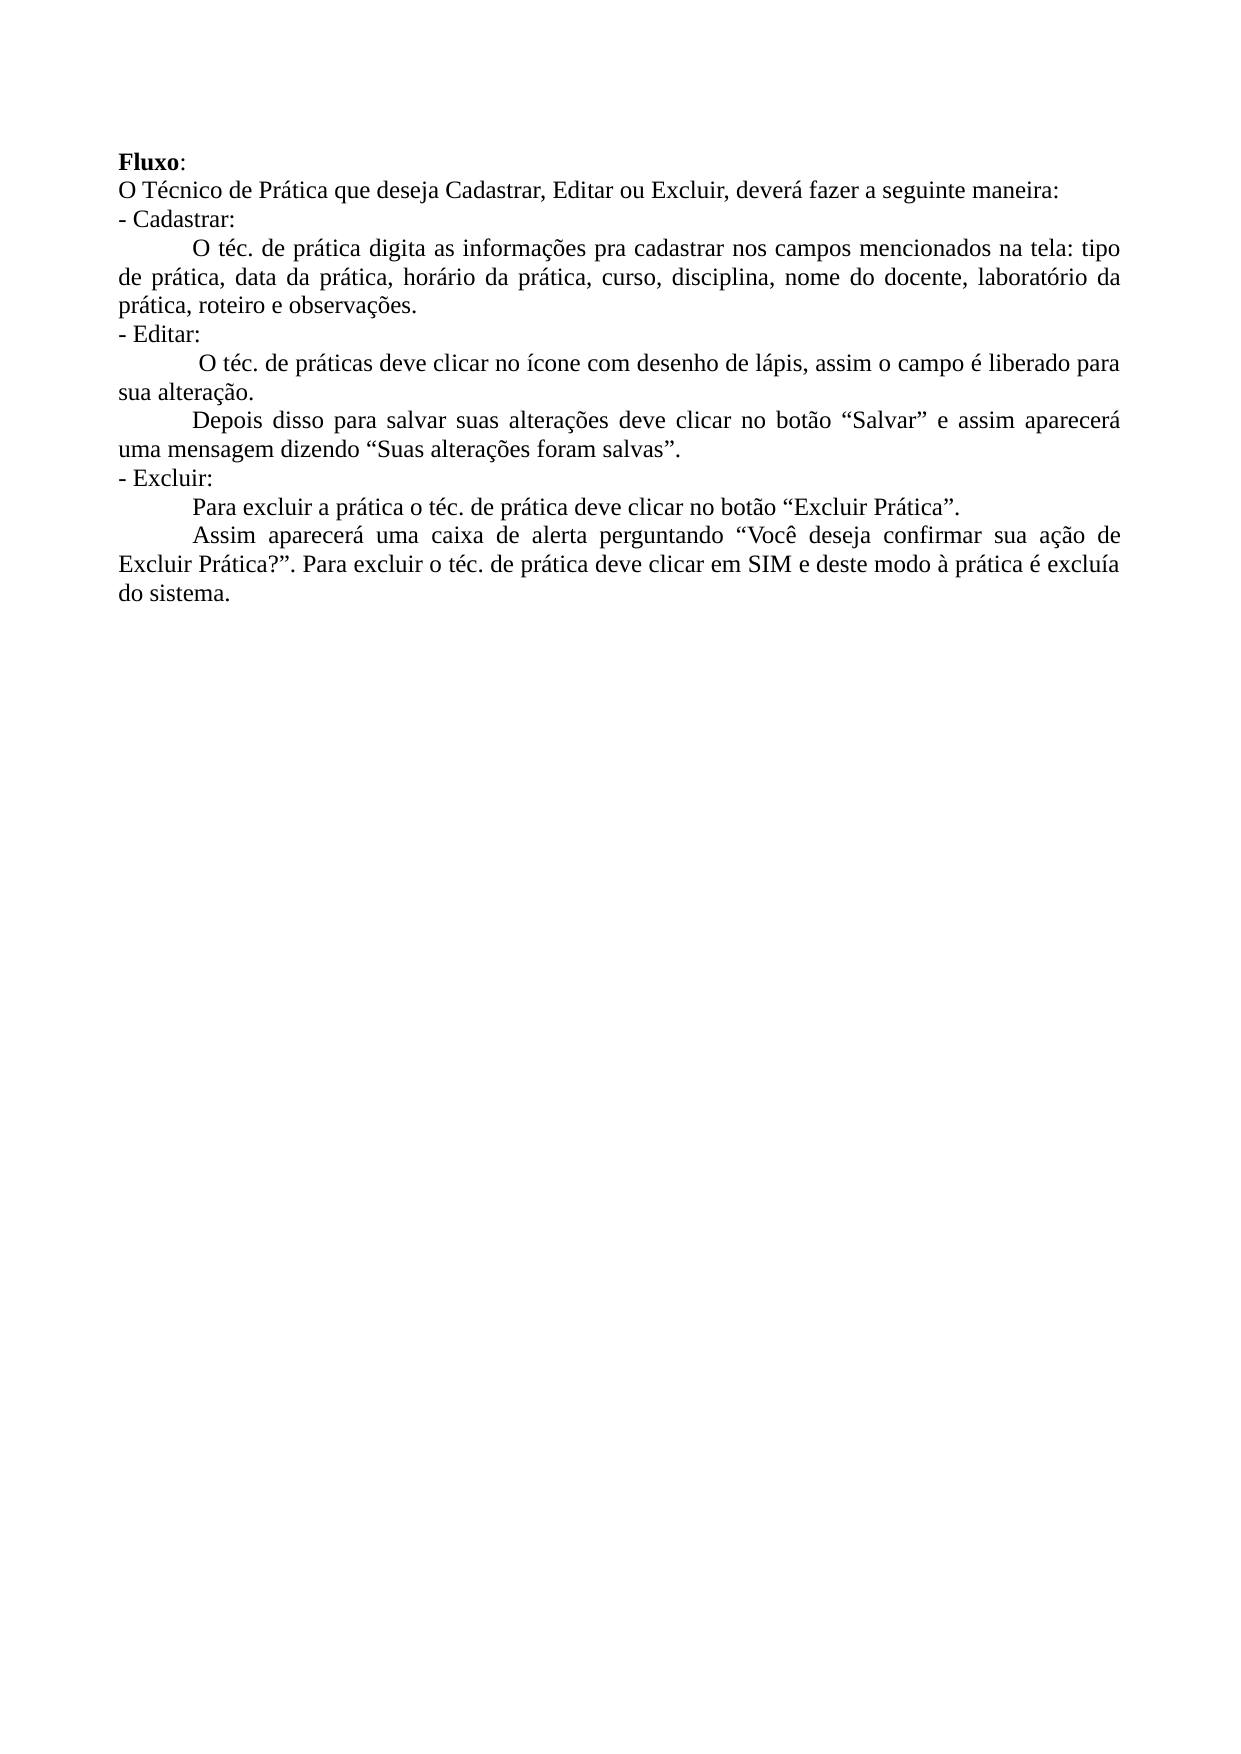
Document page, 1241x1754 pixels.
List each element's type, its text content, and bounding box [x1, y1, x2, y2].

text O Técnico de Prática que deseja Cadastrar, Editar ou Excluir, deverá fazer a seguinte maneira: [118, 176, 1122, 204]
text - Excluir: [118, 463, 1122, 492]
text Assim aparecerá uma caixa de alerta perguntando “Você deseja confirmar sua ação de Excluir Prática?”. Para excluir o téc. de prática deve clicar em SIM e deste modo à prática é excluía do sistema. [118, 521, 1122, 607]
text Para excluir a prática o téc. de prática deve clicar no botão “Excluir Prática”. [118, 492, 1122, 521]
text O téc. de prática digita as informações pra cadastrar nos campos mencionados na tela: tipo de prática, data da prática, horário da prática, curso, disciplina, nome do docente, laboratório da prática, roteiro e observações. [118, 233, 1122, 319]
text - Editar: [118, 319, 1122, 348]
text Fluxo: [118, 147, 1122, 176]
text O téc. de práticas deve clicar no ícone com desenho de lápis, assim o campo é liberado para sua alteração. [118, 348, 1122, 406]
text - Cadastrar: [118, 204, 1122, 233]
text Depois disso para salvar suas alterações deve clicar no botão “Salvar” e assim aparecerá uma mensagem dizendo “Suas alterações foram salvas”. [118, 406, 1122, 463]
